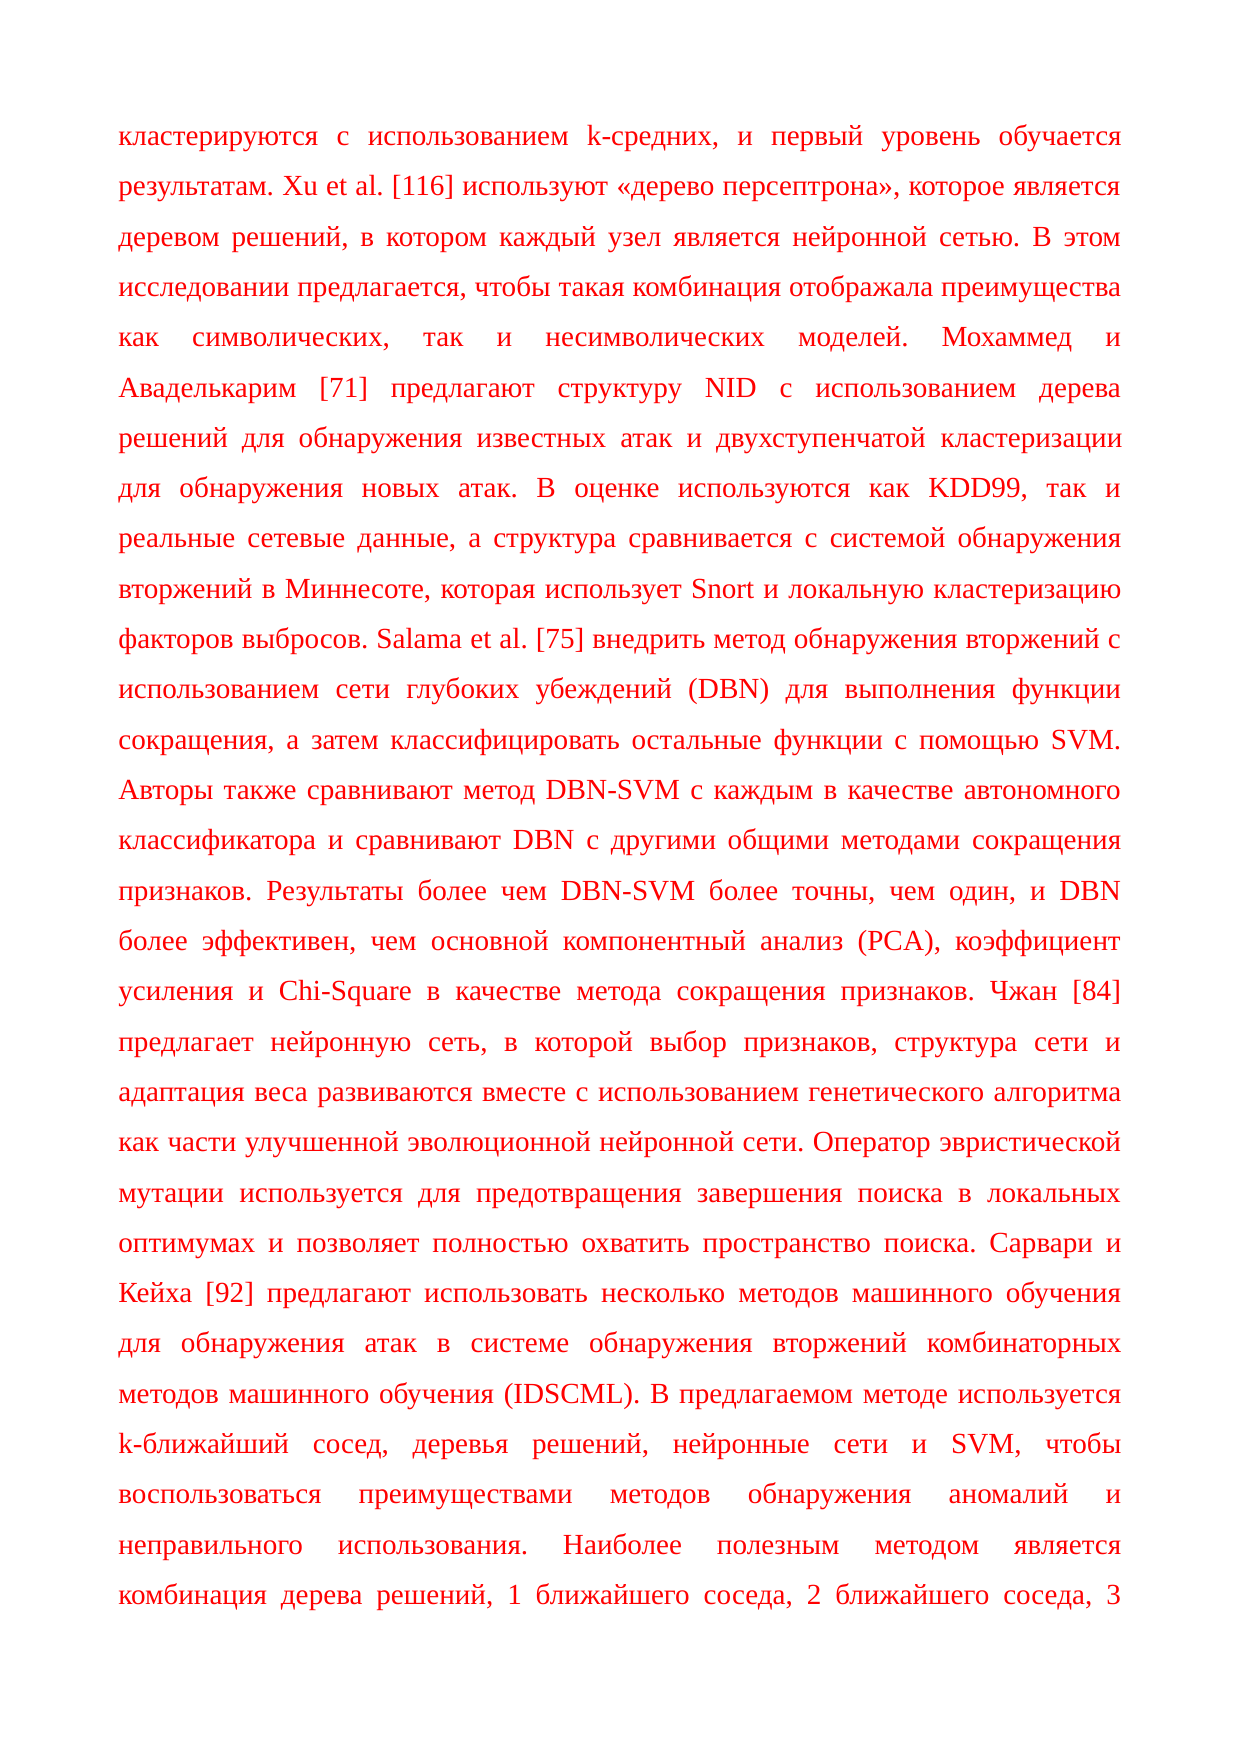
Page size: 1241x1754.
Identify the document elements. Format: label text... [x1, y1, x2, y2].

text кластерируются с использованием k-средних, и первый уровень обучается результатам. Xu et al. [116] используют «дерево персептрона», которое является деревом решений, в котором каждый узел является нейронной сетью. В этом исследовании предлагается, чтобы такая комбинация отображала преимущества как символических, так и несимволических моделей. Мохаммед и Аваделькарим [71] предлагают структуру NID с использованием дерева решений для обнаружения известных атак и двухступенчатой ​​кластеризации для обнаружения новых атак. В оценке используются как KDD99, так и реальные сетевые данные, а структура сравнивается с системой обнаружения вторжений в Миннесоте, которая использует Snort и локальную кластеризацию факторов выбросов. Salama et al. [75] внедрить метод обнаружения вторжений с использованием сети глубоких убеждений (DBN) для выполнения функции сокращения, а затем классифицировать остальные функции с помощью SVM. Авторы также сравнивают метод DBN-SVM с каждым в качестве автономного классификатора и сравнивают DBN с другими общими методами сокращения признаков. Результаты более чем DBN-SVM более точны, чем один, и DBN более эффективен, чем основной компонентный анализ (PCA), коэффициент усиления и Chi-Square в качестве метода сокращения признаков. Чжан [84] предлагает нейронную сеть, в которой выбор признаков, структура сети и адаптация веса развиваются вместе с использованием генетического алгоритма как части улучшенной эволюционной нейронной сети. Оператор эвристической мутации используется для предотвращения завершения поиска в локальных оптимумах и позволяет полностью охватить пространство поиска. Сарвари и Кейха [92] предлагают использовать несколько методов машинного обучения для обнаружения атак в системе обнаружения вторжений комбинаторных методов машинного обучения (IDSCML). В предлагаемом методе используется k-ближайший сосед, деревья решений, нейронные сети и SVM, чтобы воспользоваться преимуществами методов обнаружения аномалий и неправильного использования. Наиболее полезным методом является комбинация дерева решений, 1 ближайшего соседа, 2 ближайшего соседа, 3 [118, 118, 1122, 1611]
